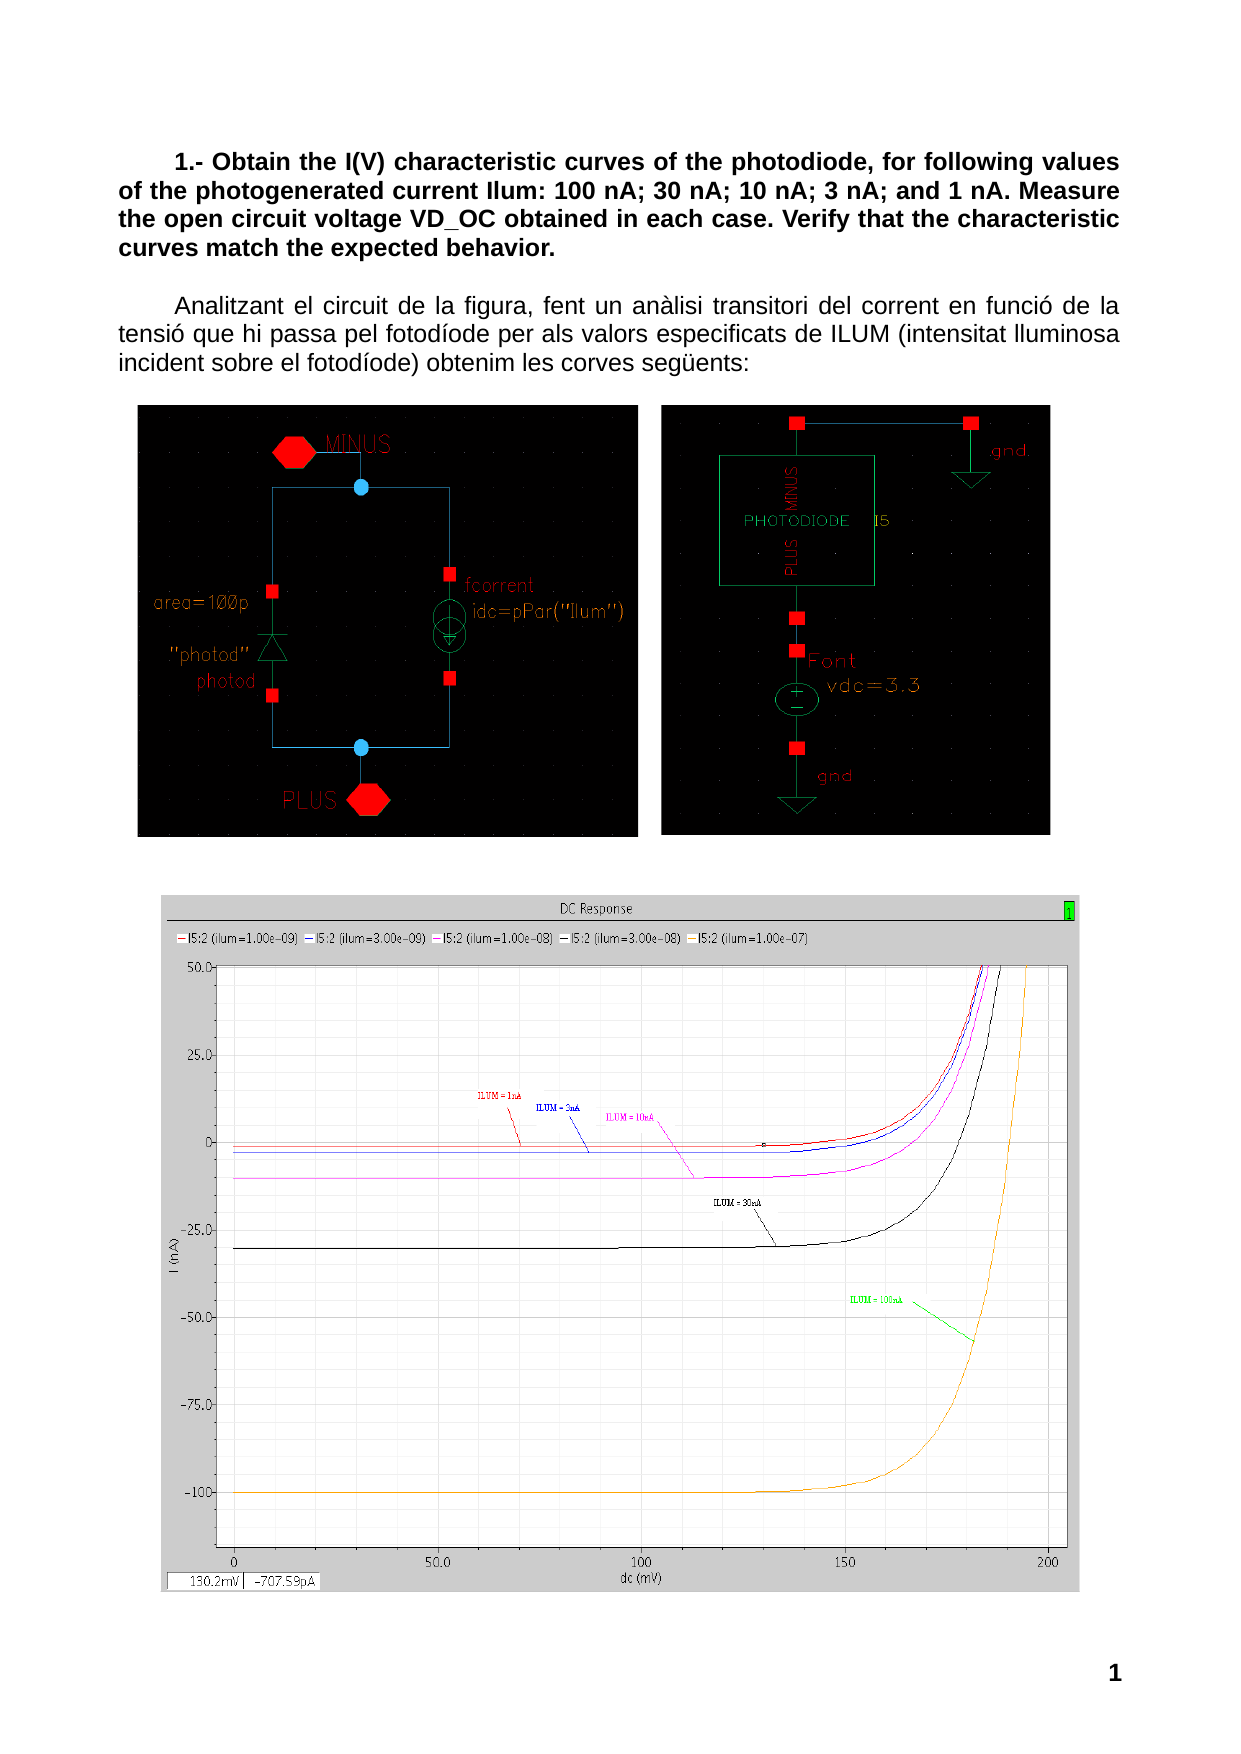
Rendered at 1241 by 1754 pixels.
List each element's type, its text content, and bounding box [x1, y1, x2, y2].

picture [137, 405, 639, 837]
picture [160, 894, 1080, 1592]
text Analitzant el circuit de la figura, fent un anàlisi transitori del corrent en funció de la tensió que hi passa pel fotodíode per als valors especificats de ILUM (intensitat lluminosa incident sobre el fotodíode) obtenim les corves següents: [118, 291, 1122, 377]
text 1.- Obtain the I(V) characteristic curves of the photodiode, for following values of the photogenerated current Ilum: 100 nA; 30 nA; 10 nA; 3 nA; and 1 nA. Measure the open circuit voltage VD_OC obtained in each case. Verify that the characteristic curves match the expected behavior. [118, 147, 1122, 262]
picture [661, 405, 1051, 835]
